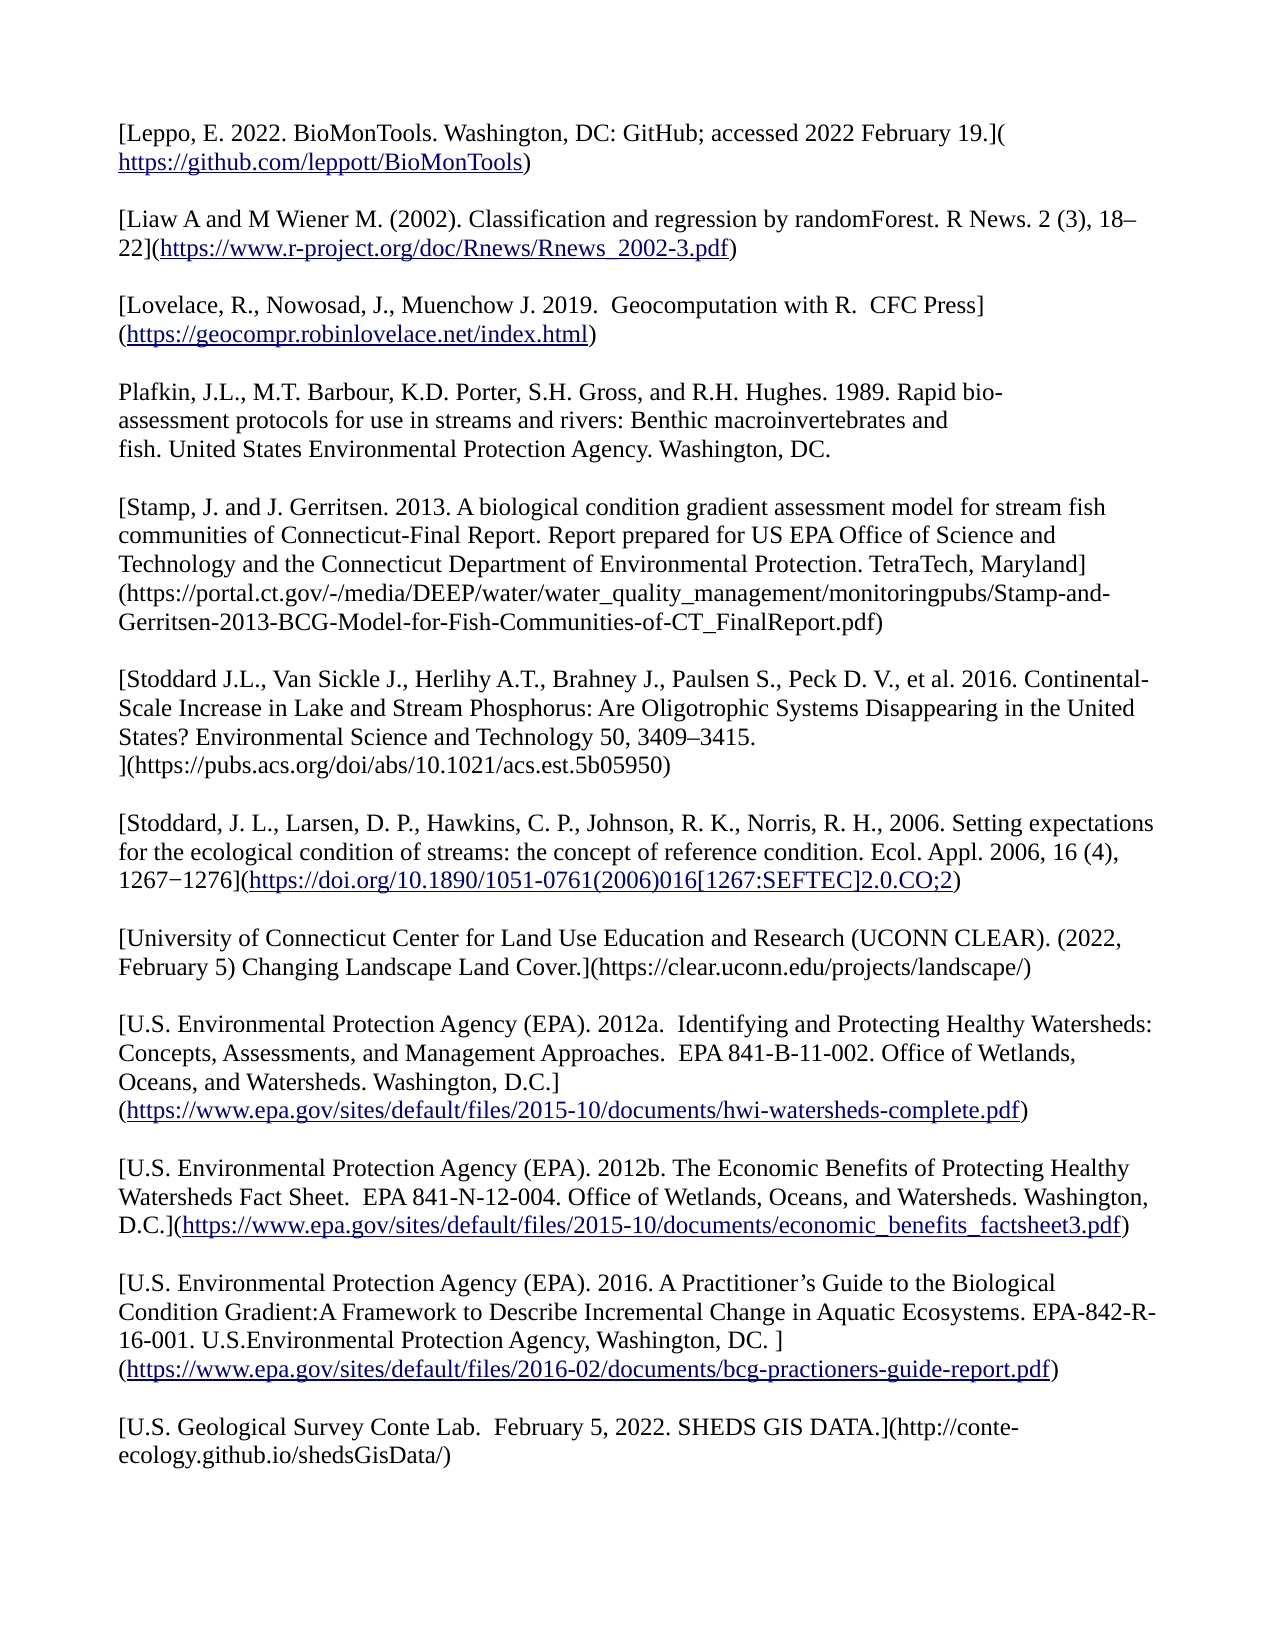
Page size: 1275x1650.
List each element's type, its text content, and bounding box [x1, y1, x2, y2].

text [U.S. Environmental Protection Agency (EPA). 2016. A Practitioner’s Guide to the Biological Condition Gradient:A Framework to Describe Incremental Change in Aquatic Ecosystems. EPA-842-R-16-001. U.S.Environmental Protection Agency, Washington, DC. ](https://www.epa.gov/sites/default/files/2016-02/documents/bcg-practioners-guide-report.pdf) [118, 1268, 1157, 1383]
text [Stoddard J.L., Van Sickle J., Herlihy A.T., Brahney J., Paulsen S., Peck D. V., et al. 2016. Continental-Scale Increase in Lake and Stream Phosphorus: Are Oligotrophic Systems Disappearing in the United States? Environmental Science and Technology 50, 3409–3415. ](https://pubs.acs.org/doi/abs/10.1021/acs.est.5b05950) [118, 664, 1157, 779]
text [Stoddard, J. L., Larsen, D. P., Hawkins, C. P., Johnson, R. K., Norris, R. H., 2006. Setting expectations for the ecological condition of streams: the concept of reference condition. Ecol. Appl. 2006, 16 (4), 1267−1276](https://doi.org/10.1890/1051-0761(2006)016[1267:SEFTEC]2.0.CO;2) [118, 808, 1157, 894]
text [U.S. Environmental Protection Agency (EPA). 2012b. The Economic Benefits of Protecting Healthy Watersheds Fact Sheet. EPA 841-N-12-004. Office of Wetlands, Oceans, and Watersheds. Washington, D.C.](https://www.epa.gov/sites/default/files/2015-10/documents/economic_benefits_factsheet3.pdf) [118, 1153, 1157, 1239]
text Plafkin, J.L., M.T. Barbour, K.D. Porter, S.H. Gross, and R.H. Hughes. 1989. Rapid bio- [118, 377, 1157, 406]
text [Stamp, J. and J. Gerritsen. 2013. A biological condition gradient assessment model for stream fish communities of Connecticut-Final Report. Report prepared for US EPA Office of Science and Technology and the Connecticut Department of Environmental Protection. TetraTech, Maryland](https://portal.ct.gov/-/media/DEEP/water/water_quality_management/monitoringpubs/Stamp-and-Gerritsen-2013-BCG-Model-for-Fish-Communities-of-CT_FinalReport.pdf) [118, 492, 1157, 636]
text [Leppo, E. 2022. BioMonTools. Washington, DC: GitHub; accessed 2022 February 19.]( https://github.com/leppott/BioMonTools) [118, 118, 1157, 176]
text [Lovelace, R., Nowosad, J., Muenchow J. 2019. Geocomputation with R. CFC Press](https://geocompr.robinlovelace.net/index.html) [118, 291, 1157, 348]
text [U.S. Geological Survey Conte Lab. February 5, 2022. SHEDS GIS DATA.](http://conte-ecology.github.io/shedsGisData/) [118, 1412, 1157, 1469]
text fish. United States Environmental Protection Agency. Washington, DC. [118, 434, 1157, 463]
text [Liaw A and M Wiener M. (2002). Classification and regression by randomForest. R News. 2 (3), 18–22](https://www.r-project.org/doc/Rnews/Rnews_2002-3.pdf) [118, 204, 1157, 262]
text [U.S. Environmental Protection Agency (EPA). 2012a. Identifying and Protecting Healthy Watersheds: Concepts, Assessments, and Management Approaches. EPA 841-B-11-002. Office of Wetlands, Oceans, and Watersheds. Washington, D.C.](https://www.epa.gov/sites/default/files/2015-10/documents/hwi-watersheds-complete.pdf) [118, 1009, 1157, 1124]
text [University of Connecticut Center for Land Use Education and Research (UCONN CLEAR). (2022, February 5) Changing Landscape Land Cover.](https://clear.uconn.edu/projects/landscape/) [118, 923, 1157, 981]
text assessment protocols for use in streams and rivers: Benthic macroinvertebrates and [118, 406, 1157, 434]
